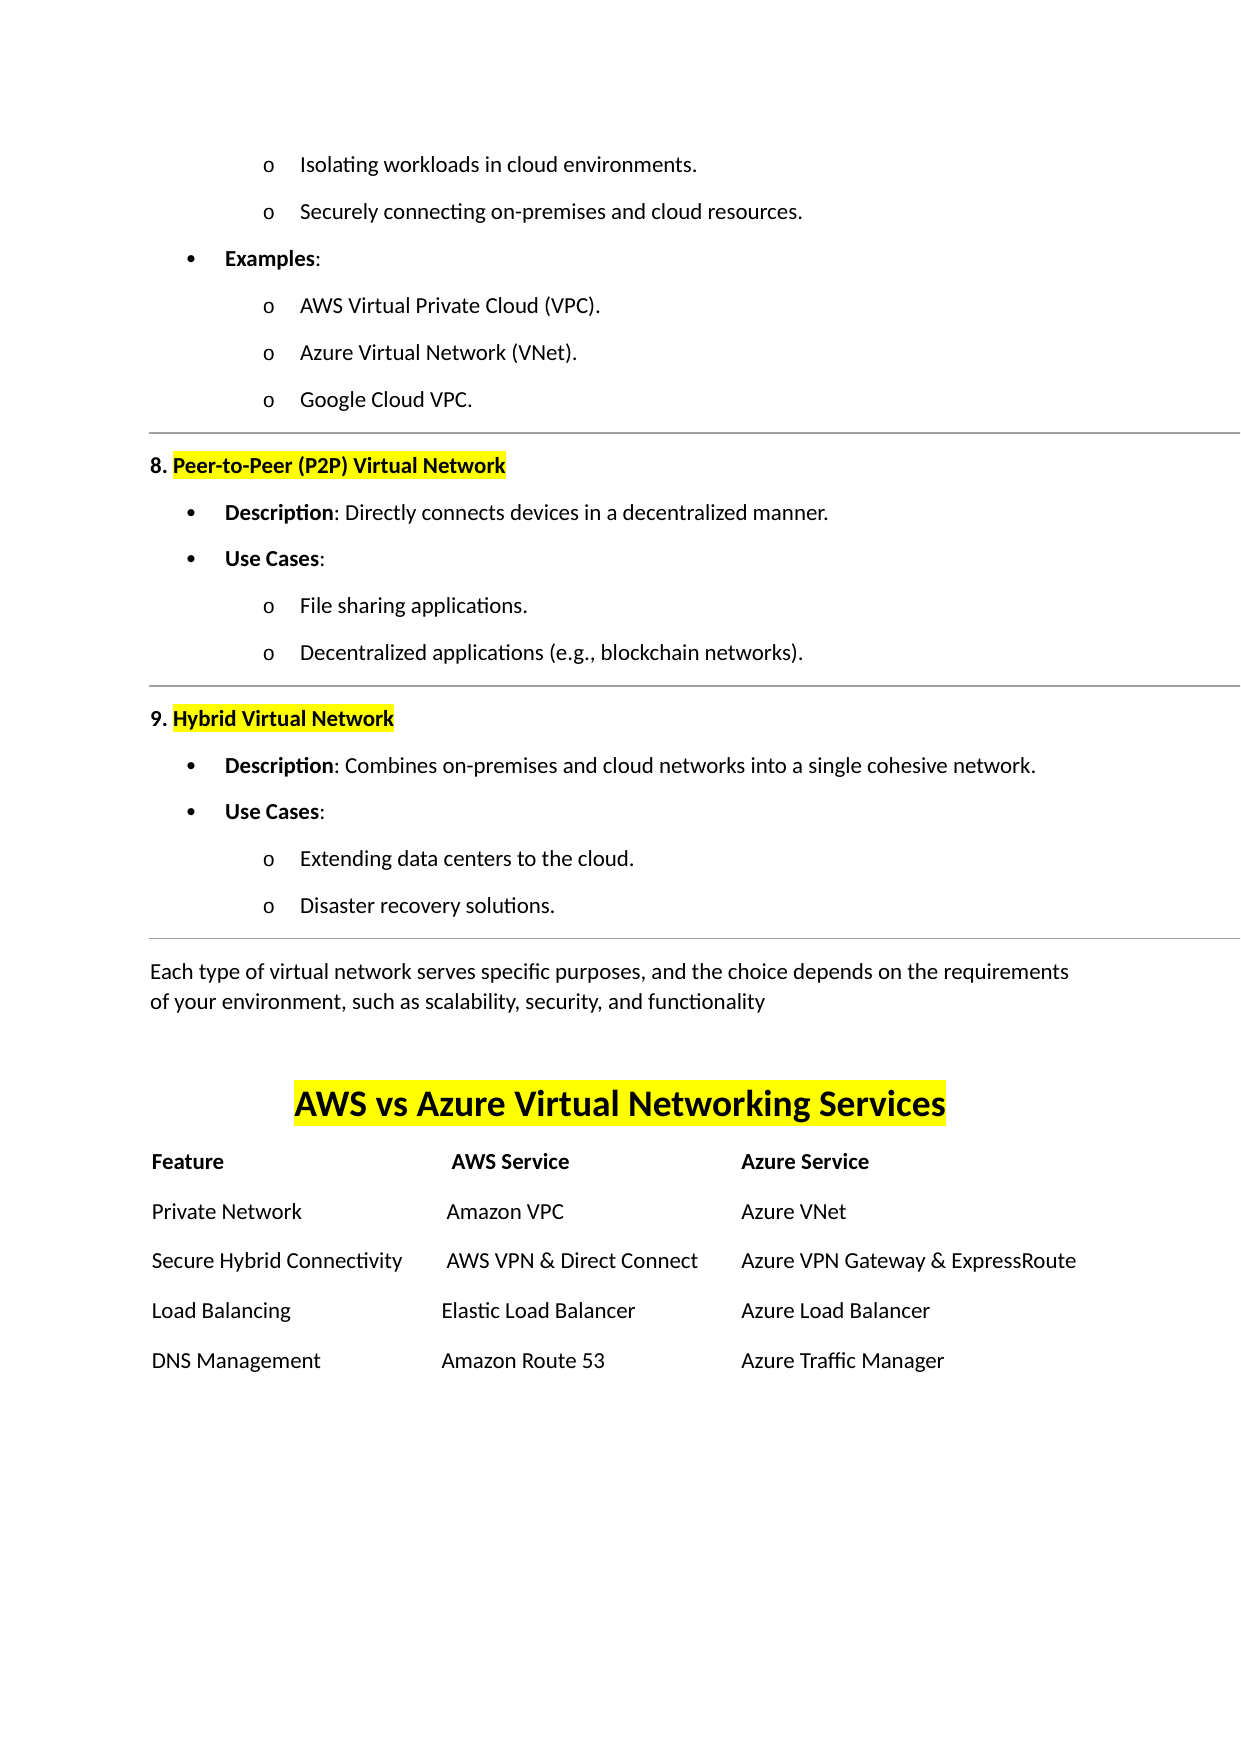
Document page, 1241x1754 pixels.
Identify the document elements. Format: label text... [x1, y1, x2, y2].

table_cell Secure Hybrid Connectivity [150, 1245, 409, 1294]
table_cell Azure Load Balancer [704, 1295, 1083, 1344]
list Examples: [187, 244, 1090, 272]
text AWS vs Azure Virtual Networking Services [150, 1080, 1090, 1126]
table_header Azure Service [704, 1146, 1083, 1195]
table_cell Azure VPN Gateway & ExpressRoute [704, 1245, 1083, 1294]
table_cell DNS Management [150, 1344, 409, 1394]
list Google Cloud VPC. [262, 385, 1090, 414]
text 9. Hybrid Virtual Network [150, 704, 1090, 732]
table_header AWS Service [409, 1146, 703, 1195]
table_cell Amazon VPC [409, 1195, 703, 1245]
table_cell Azure Traffic Manager [704, 1344, 1083, 1394]
table_cell Amazon Route 53 [409, 1344, 703, 1394]
text Each type of virtual network serves specific purposes, and the choice depends on the requirements of your environment, such as scalability, security, and functionality [150, 957, 1090, 1015]
table_header Feature [150, 1146, 409, 1195]
list Description: Directly connects devices in a decentralized manner. [187, 498, 1090, 526]
text 8. Peer-to-Peer (P2P) Virtual Network [150, 451, 1090, 479]
table_cell Elastic Load Balancer [409, 1295, 703, 1344]
list File sharing applications. [262, 591, 1090, 619]
list Decentralized applications (e.g., blockchain networks). [262, 638, 1090, 667]
list Description: Combines on-premises and cloud networks into a single cohesive network. [187, 751, 1090, 779]
list Extending data centers to the cloud. [262, 844, 1090, 872]
list AWS Virtual Private Cloud (VPC). [262, 291, 1090, 319]
list Use Cases: [187, 544, 1090, 572]
table_cell Azure VNet [704, 1195, 1083, 1245]
table_cell Load Balancing [150, 1295, 409, 1344]
list Azure Virtual Network (VNet). [262, 338, 1090, 367]
list Disaster recovery solutions. [262, 891, 1090, 920]
table_cell AWS VPN & Direct Connect [409, 1245, 703, 1294]
list Securely connecting on-premises and cloud resources. [262, 197, 1090, 226]
list Isolating workloads in cloud environments. [262, 150, 1090, 178]
table_cell Private Network [150, 1195, 409, 1245]
list Use Cases: [187, 797, 1090, 825]
